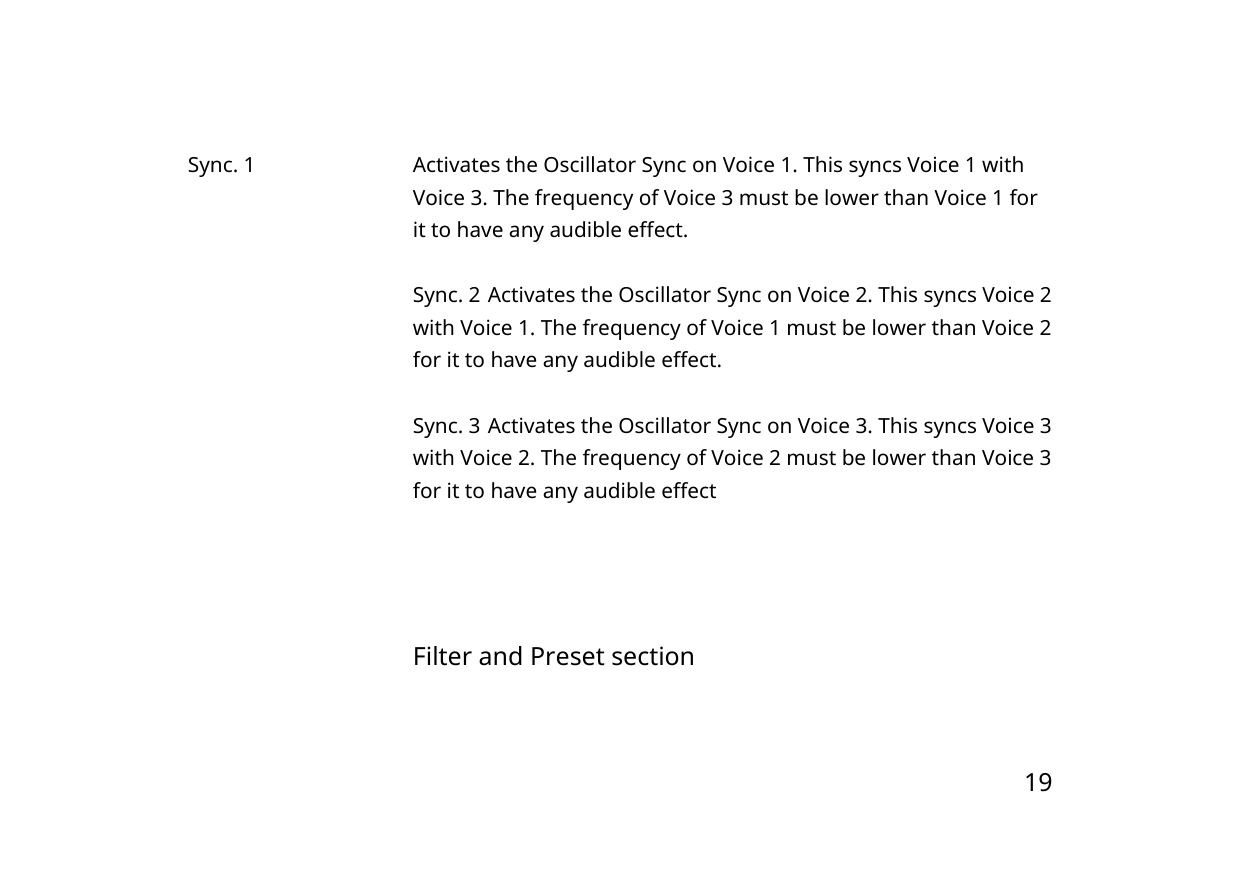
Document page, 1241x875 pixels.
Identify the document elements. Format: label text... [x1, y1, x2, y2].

text Sync. 1 Activates the Oscillator Sync on Voice 1. This syncs Voice 1 with Voice 3. The frequency of Voice 3 must be lower than Voice 1 for it to have any audible effect. [188, 150, 1052, 244]
text Sync. 2 Activates the Oscillator Sync on Voice 2. This syncs Voice 2 with Voice 1. The frequency of Voice 1 must be lower than Voice 2 for it to have any audible effect. [413, 280, 1052, 374]
text Filter and Preset section [413, 639, 1052, 673]
text Sync. 3 Activates the Oscillator Sync on Voice 3. This syncs Voice 3 with Voice 2. The frequency of Voice 2 must be lower than Voice 3 for it to have any audible effect [413, 411, 1052, 504]
